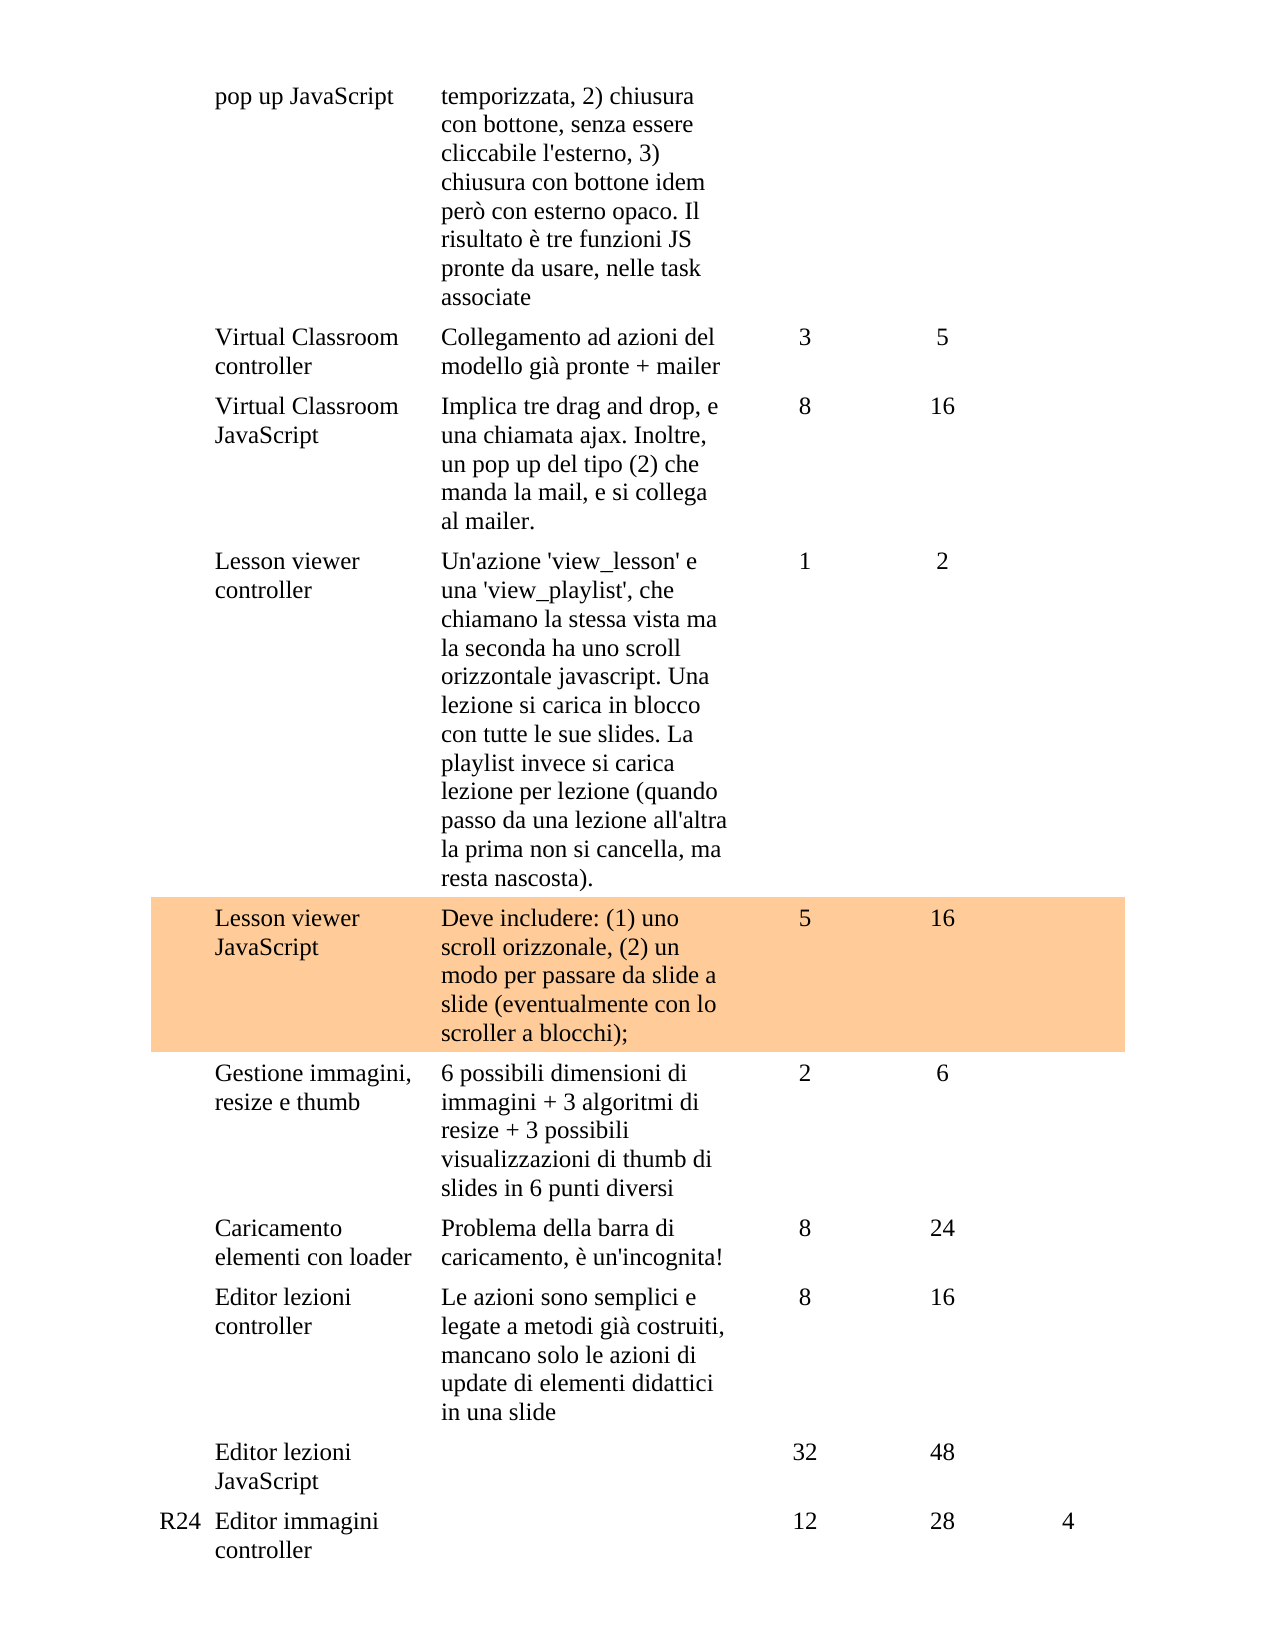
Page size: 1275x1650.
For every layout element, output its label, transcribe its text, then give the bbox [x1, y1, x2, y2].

table_cell 5 [736, 897, 874, 1052]
table_cell [151, 541, 209, 897]
table_cell Le azioni sono semplici e legate a metodi già costruiti, mancano solo le azioni di update di elementi didattici in una slide [435, 1276, 736, 1432]
table_cell [435, 1432, 736, 1501]
table_cell 4 [1011, 1501, 1125, 1569]
table_cell Virtual Classroom controller [209, 316, 435, 385]
table_cell Un'azione 'view_lesson' e una 'view_playlist', che chiamano la stessa vista ma la seconda ha uno scroll orizzontale javascript. Una lezione si carica in blocco con tutte le sue slides. La playlist invece si carica lezione per lezione (quando passo da una lezione all'altra la prima non si cancella, ma resta nascosta). [435, 541, 736, 897]
table_cell [151, 1208, 209, 1276]
table_cell [1011, 1052, 1125, 1207]
table_cell [151, 75, 209, 316]
table_cell 24 [874, 1208, 1011, 1276]
table_cell [1011, 1432, 1125, 1501]
table_cell Collegamento ad azioni del modello già pronte + mailer [435, 316, 736, 385]
table_cell 8 [736, 385, 874, 541]
table_cell [151, 316, 209, 385]
table_cell 5 [874, 316, 1011, 385]
table_cell [435, 1501, 736, 1569]
table_cell 8 [736, 1208, 874, 1276]
table_cell Editor lezioni controller [209, 1276, 435, 1432]
table_cell 3 [736, 316, 874, 385]
table_cell 48 [874, 1432, 1011, 1501]
table_cell Deve includere: (1) uno scroll orizzonale, (2) un modo per passare da slide a slide (eventualmente con lo scroller a blocchi); [435, 897, 736, 1052]
table_cell 8 [736, 1276, 874, 1432]
table_cell 16 [874, 385, 1011, 541]
table_cell Caricamento elementi con loader [209, 1208, 435, 1276]
table_cell [151, 897, 209, 1052]
table_cell 16 [874, 897, 1011, 1052]
table_cell [151, 1276, 209, 1432]
table_cell 2 [874, 541, 1011, 897]
table_cell 6 possibili dimensioni di immagini + 3 algoritmi di resize + 3 possibili visualizzazioni di thumb di slides in 6 punti diversi [435, 1052, 736, 1207]
table_cell Lesson viewer controller [209, 541, 435, 897]
table_cell Implica tre drag and drop, e una chiamata ajax. Inoltre, un pop up del tipo (2) che manda la mail, e si collega al mailer. [435, 385, 736, 541]
table_cell [151, 385, 209, 541]
table_cell Editor lezioni JavaScript [209, 1432, 435, 1501]
table_cell 12 [736, 1501, 874, 1569]
table_cell [1011, 1208, 1125, 1276]
table_cell temporizzata, 2) chiusura con bottone, senza essere cliccabile l'esterno, 3) chiusura con bottone idem però con esterno opaco. Il risultato è tre funzioni JS pronte da usare, nelle task associate [435, 75, 736, 316]
table_cell pop up JavaScript [209, 75, 435, 316]
table_cell Lesson viewer JavaScript [209, 897, 435, 1052]
table_cell Gestione immagini, resize e thumb [209, 1052, 435, 1207]
table_cell 16 [874, 1276, 1011, 1432]
table_cell 1 [736, 541, 874, 897]
table_cell [1011, 1276, 1125, 1432]
table_cell [1011, 75, 1125, 316]
table_cell Editor immagini controller [209, 1501, 435, 1569]
table_cell 2 [736, 1052, 874, 1207]
table_cell [1011, 897, 1125, 1052]
table_cell 32 [736, 1432, 874, 1501]
table_cell 28 [874, 1501, 1011, 1569]
table_cell [1011, 385, 1125, 541]
table_cell [151, 1432, 209, 1501]
table_cell Problema della barra di caricamento, è un'incognita! [435, 1208, 736, 1276]
table_cell [736, 75, 874, 316]
table_cell R24 [151, 1501, 209, 1569]
table_cell [1011, 316, 1125, 385]
table_cell [151, 1052, 209, 1207]
table_cell [874, 75, 1011, 316]
table_cell [1011, 541, 1125, 897]
table_cell 6 [874, 1052, 1011, 1207]
table_cell Virtual Classroom JavaScript [209, 385, 435, 541]
